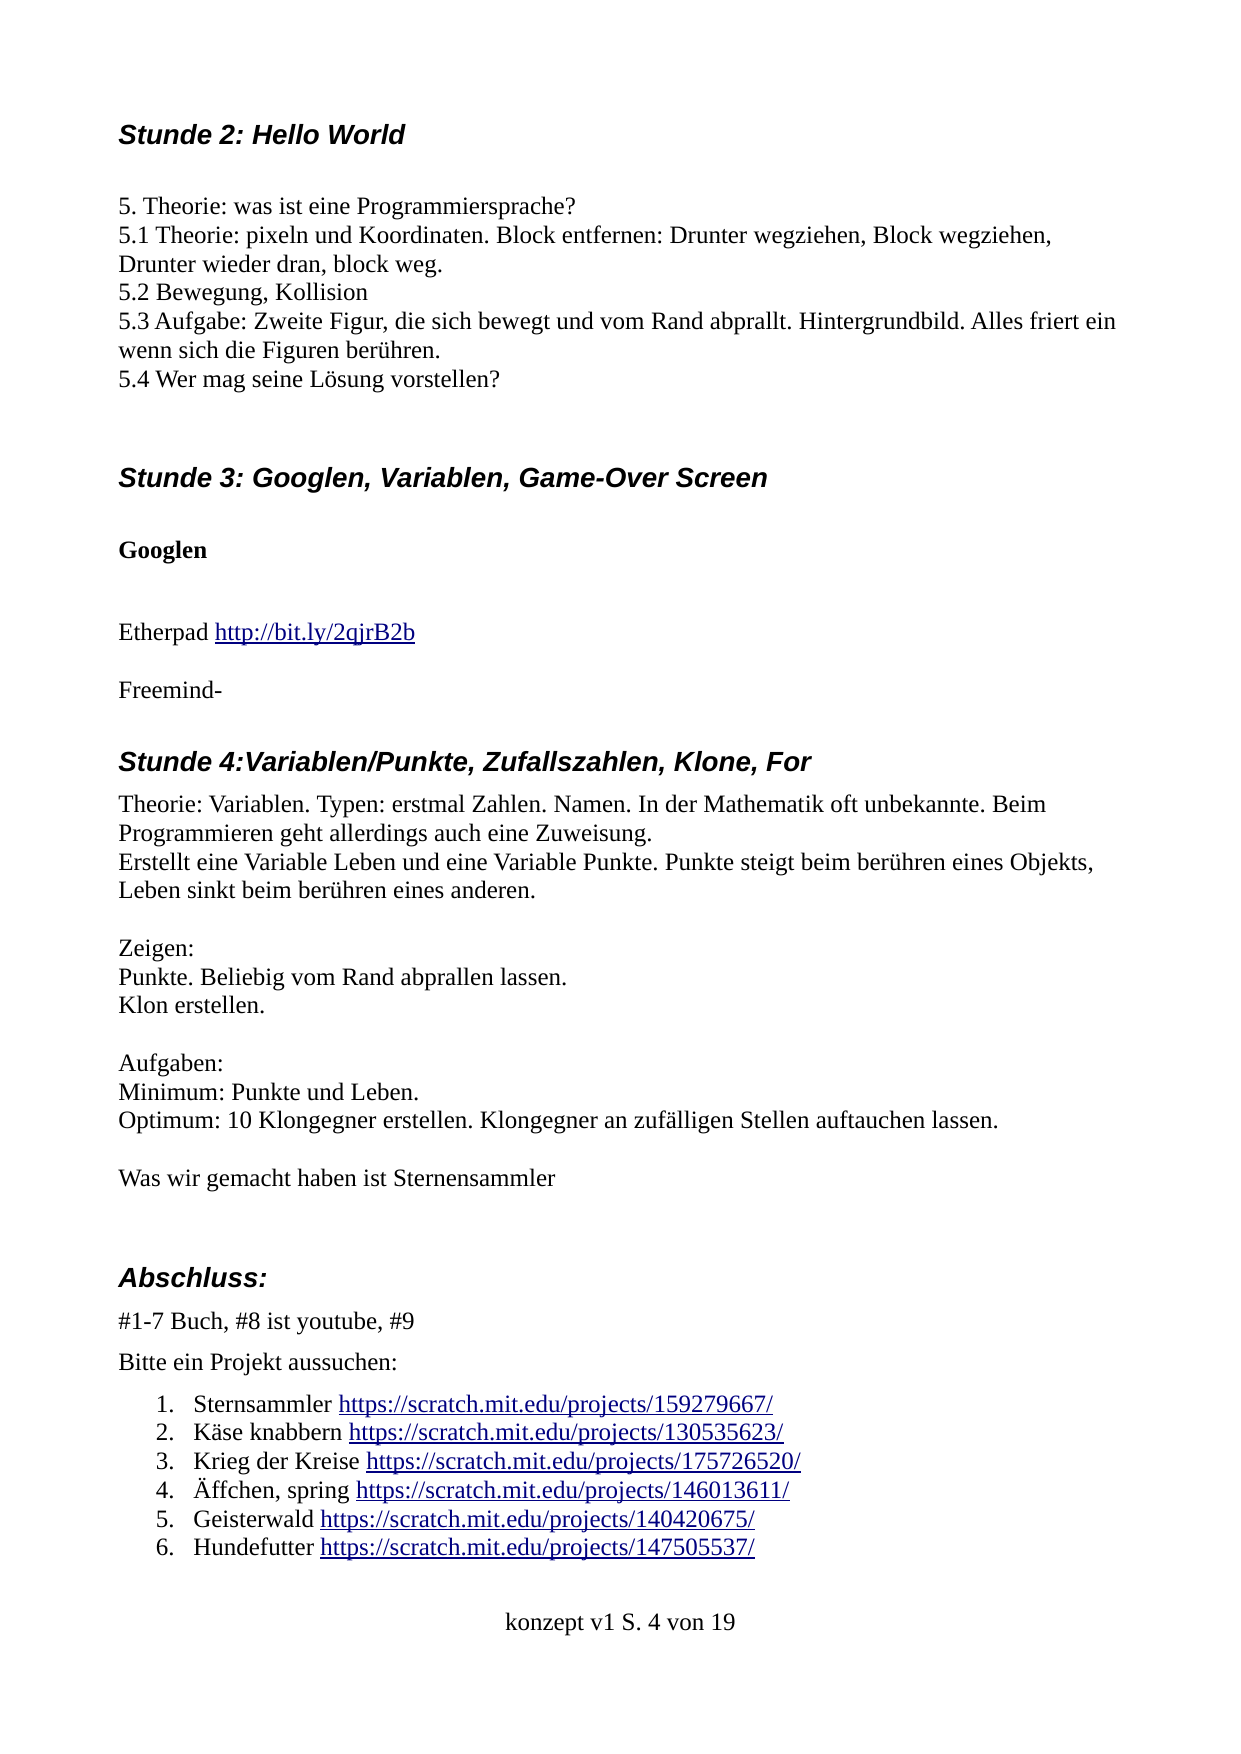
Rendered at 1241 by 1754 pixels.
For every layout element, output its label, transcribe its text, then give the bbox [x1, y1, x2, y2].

text 5.2 Bewegung, Kollision [118, 277, 1122, 306]
text Etherpad http://bit.ly/2qjrB2b [118, 617, 1122, 646]
subtitle Stunde 4:Variablen/Punkte, Zufallszahlen, Klone, For [118, 745, 1122, 777]
list Sternsammler https://scratch.mit.edu/projects/159279667/ [156, 1389, 1122, 1417]
subtitle Abschluss: [118, 1262, 1122, 1294]
list Äffchen, spring https://scratch.mit.edu/projects/146013611/ [156, 1475, 1122, 1504]
text 5. Theorie: was ist eine Programmiersprache? [118, 191, 1122, 220]
text Klon erstellen. [118, 991, 1122, 1019]
text 5.3 Aufgabe: Zweite Figur, die sich bewegt und vom Rand abprallt. Hintergrundbild. Alles friert ein wenn sich die Figuren berühren. [118, 306, 1122, 364]
text Punkte. Beliebig vom Rand abprallen lassen. [118, 962, 1122, 991]
text Googlen [118, 535, 1122, 564]
text Zeigen: [118, 933, 1122, 962]
text 5.4 Wer mag seine Lösung vorstellen? [118, 364, 1122, 392]
subtitle Stunde 3: Googlen, Variablen, Game-Over Screen [118, 462, 1122, 494]
text Erstellt eine Variable Leben und eine Variable Punkte. Punkte steigt beim berühren eines Objekts, Leben sinkt beim berühren eines anderen. [118, 847, 1122, 904]
text Bitte ein Projekt aussuchen: [118, 1347, 1122, 1376]
list Hundefutter https://scratch.mit.edu/projects/147505537/ [156, 1532, 1122, 1561]
text Freemind- [118, 675, 1122, 704]
text Optimum: 10 Klongegner erstellen. Klongegner an zufälligen Stellen auftauchen lassen. [118, 1106, 1122, 1134]
list Geisterwald https://scratch.mit.edu/projects/140420675/ [156, 1504, 1122, 1532]
subtitle Stunde 2: Hello World [118, 118, 1122, 150]
text #1-7 Buch, #8 ist youtube, #9 [118, 1306, 1122, 1335]
text Aufgaben: [118, 1048, 1122, 1077]
text Theorie: Variablen. Typen: erstmal Zahlen. Namen. In der Mathematik oft unbekannte. Beim Programmieren geht allerdings auch eine Zuweisung. [118, 789, 1122, 847]
text 5.1 Theorie: pixeln und Koordinaten. Block entfernen: Drunter wegziehen, Block wegziehen, Drunter wieder dran, block weg. [118, 220, 1122, 277]
list Krieg der Kreise https://scratch.mit.edu/projects/175726520/ [156, 1446, 1122, 1475]
text Was wir gemacht haben ist Sternensammler [118, 1163, 1122, 1192]
text Minimum: Punkte und Leben. [118, 1077, 1122, 1106]
list Käse knabbern https://scratch.mit.edu/projects/130535623/ [156, 1417, 1122, 1446]
